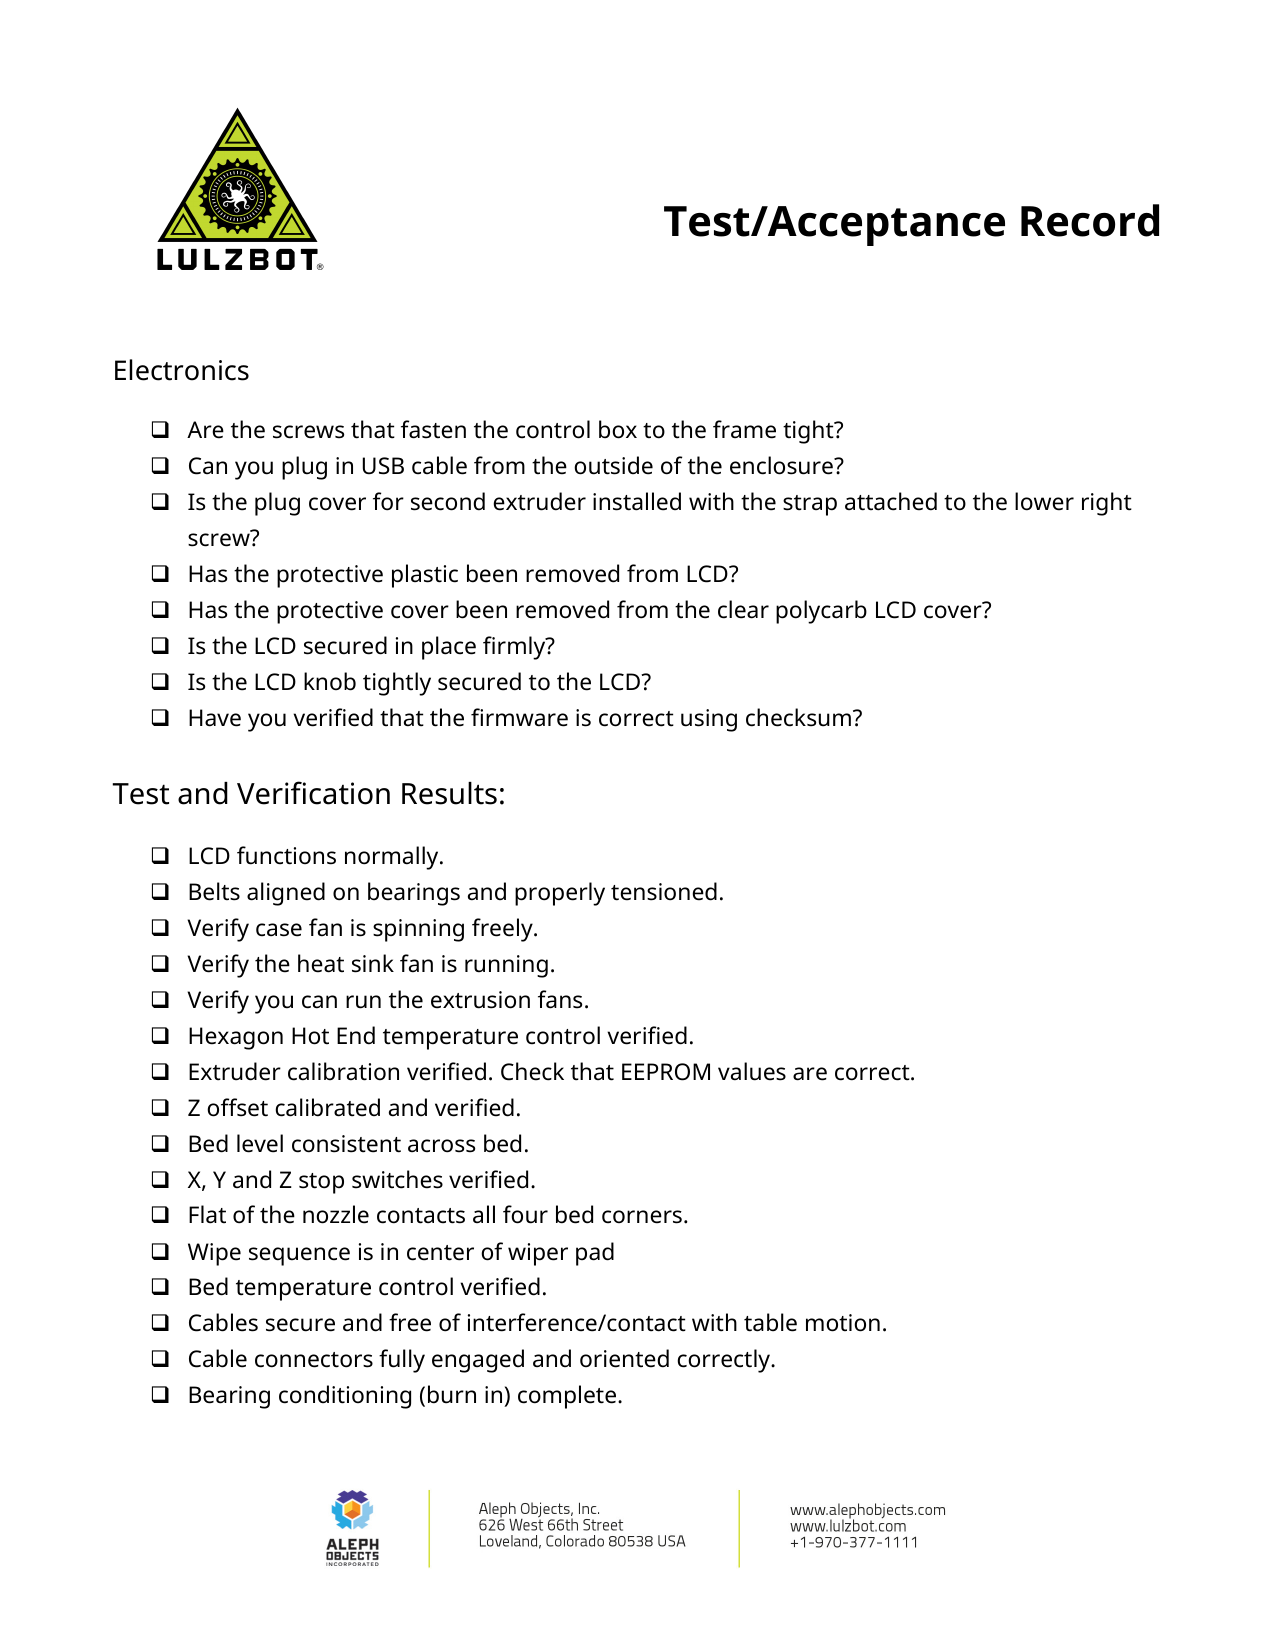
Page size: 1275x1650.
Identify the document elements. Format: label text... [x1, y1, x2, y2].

list Z offset calibrated and verified. [150, 1092, 1162, 1123]
list LCD functions normally. [150, 840, 1181, 871]
text Test and Verification Results: [112, 774, 1181, 813]
list Are the screws that fasten the control box to the frame tight? [150, 414, 1162, 446]
list Has the protective cover been removed from the clear polycarb LCD cover? [150, 594, 1162, 625]
list Wipe sequence is in center of wiper pad [150, 1235, 1181, 1267]
picture [146, 96, 335, 286]
list Flat of the nozzle contacts all four bed corners. [150, 1199, 1181, 1231]
list Bed temperature control verified. [150, 1271, 1162, 1303]
list Bed level consistent across bed. [150, 1128, 1162, 1159]
list Is the LCD secured in place firmly? [150, 630, 1162, 661]
text Electronics [112, 351, 1162, 388]
list Can you plug in USB cable from the outside of the enclosure? [150, 450, 1162, 481]
list Verify case fan is spinning freely. [150, 912, 1162, 943]
list Extruder calibration verified. Check that EEPROM values are correct. [150, 1056, 1162, 1087]
list Hexagon Hot End temperature control verified. [150, 1020, 1162, 1051]
list Bearing conditioning (burn in) complete. [150, 1379, 1181, 1410]
list Belts aligned on bearings and properly tensioned. [150, 876, 1162, 907]
list Has the protective plastic been removed from LCD? [150, 558, 1162, 589]
list Verify the heat sink fan is running. [150, 948, 1162, 979]
list Is the plug cover for second extruder installed with the strap attached to the lower right screw? [150, 486, 1162, 553]
list Have you verified that the firmware is correct using checksum? [150, 702, 1162, 733]
list Is the LCD knob tightly secured to the LCD? [150, 666, 1162, 697]
picture [0, 1452, 1275, 1603]
list Cable connectors fully engaged and oriented correctly. [150, 1343, 1162, 1374]
list Verify you can run the extrusion fans. [150, 984, 1162, 1015]
list Cables secure and free of interference/contact with table motion. [150, 1307, 1162, 1338]
list X, Y and Z stop switches verified. [150, 1163, 1162, 1195]
